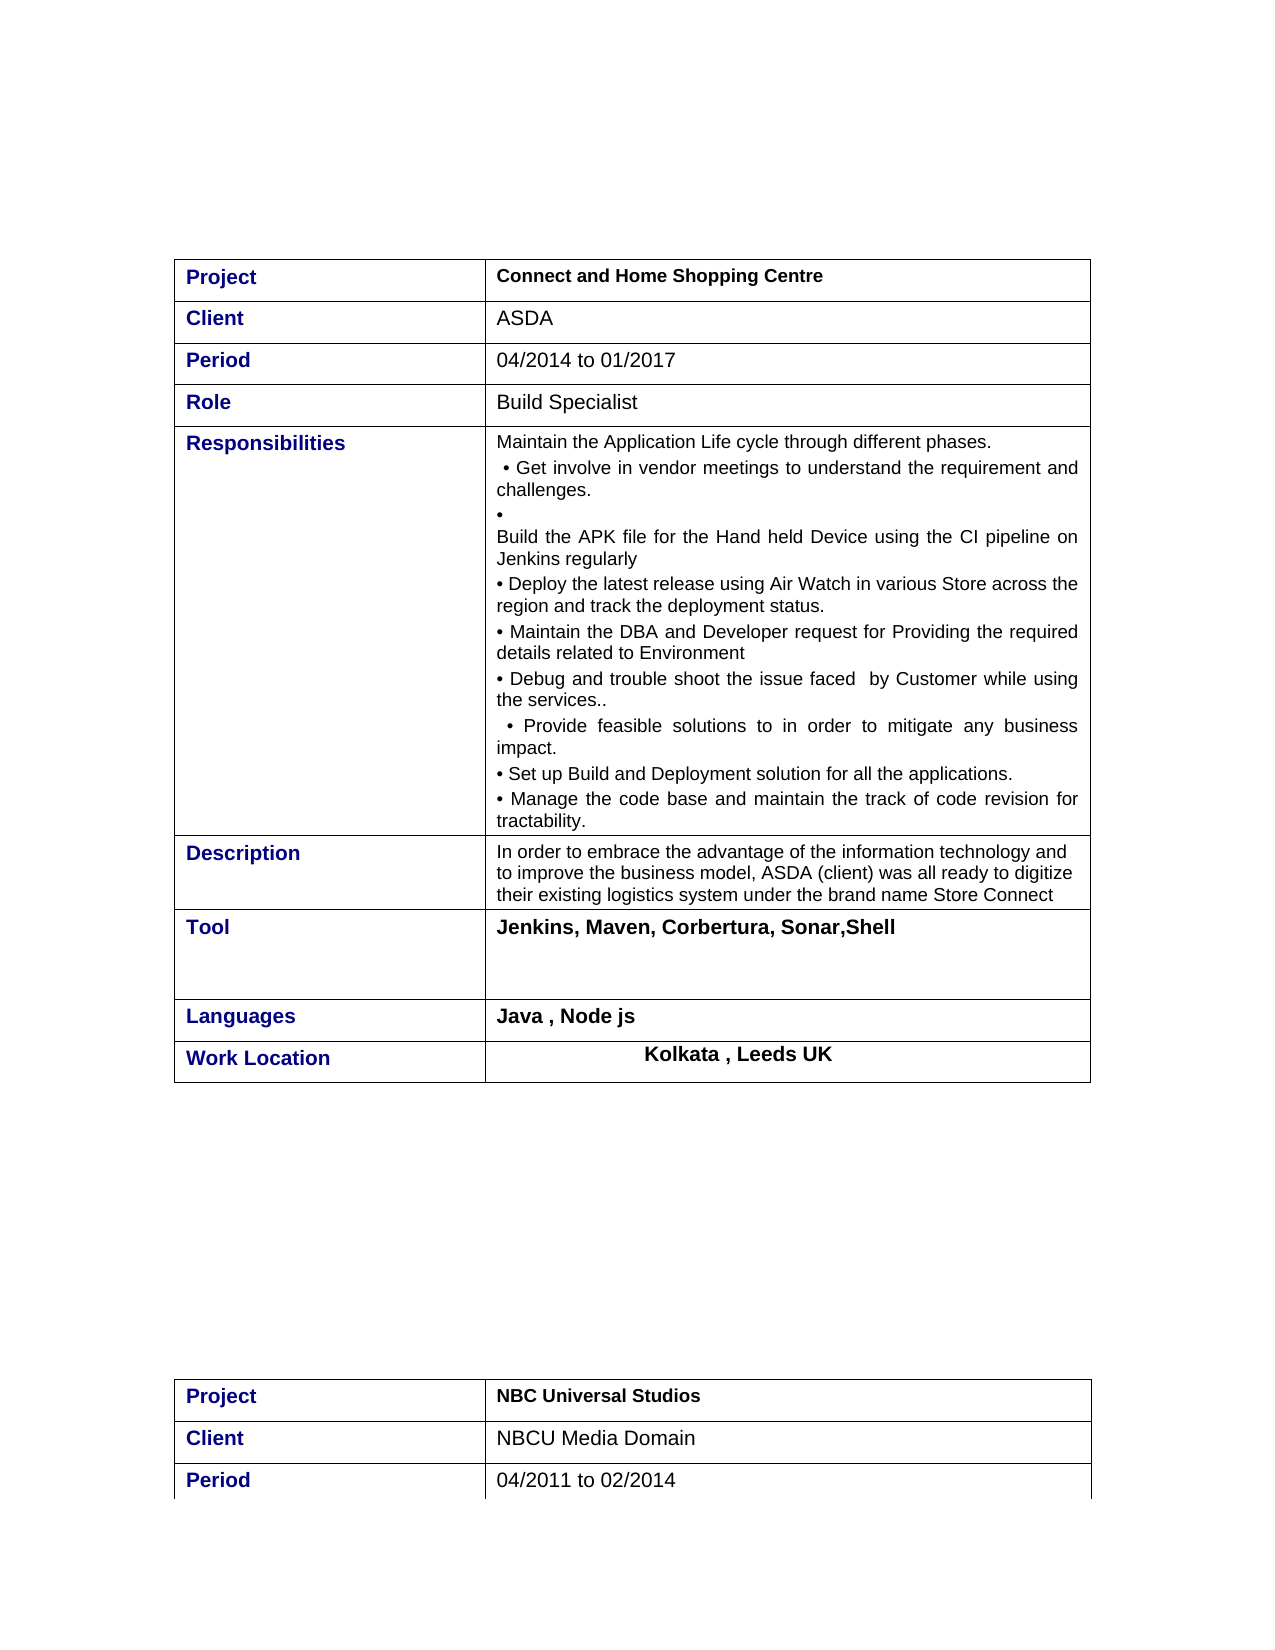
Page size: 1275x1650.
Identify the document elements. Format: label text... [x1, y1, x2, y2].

table_cell Description [175, 836, 485, 909]
table_cell Jenkins, Maven, Corbertura, Sonar,Shell [486, 910, 1090, 999]
table_cell Languages [175, 1000, 485, 1041]
table_header Project [175, 1380, 485, 1421]
table_cell Build Specialist [486, 385, 1090, 426]
table_header NBC Universal Studios [486, 1380, 1091, 1421]
table_header Connect and Home Shopping Centre [486, 260, 1090, 301]
table_cell Period [175, 344, 485, 384]
table_cell Client [175, 1422, 485, 1462]
table_cell Work Location [175, 1042, 485, 1082]
table_cell Role [175, 385, 485, 426]
table_cell 04/2014 to 01/2017 [486, 344, 1090, 384]
table_cell Java , Node js [486, 1000, 1090, 1041]
table_cell Period [175, 1464, 485, 1499]
table_cell NBCU Media Domain [486, 1422, 1091, 1462]
table_cell Responsibilities [175, 427, 485, 835]
table_cell Kolkata , Leeds UK [486, 1042, 1090, 1082]
table_cell In order to embrace the advantage of the information technology and to improve the business model, ASDA (client) was all ready to digitize their existing logistics system under the brand name Store Connect [486, 836, 1090, 909]
table_cell ASDA [486, 302, 1090, 343]
table_cell Maintain the Application Life cycle through different phases. • Get involve in vendor meetings to understand the requirement and challenges. • Build the APK file for the Hand held Device using the CI pipeline on Jenkins regularly • Deploy the latest release using Air Watch in various Store across the region and track the deployment status. • Maintain the DBA and Developer request for Providing the required details related to Environment • Debug and trouble shoot the issue faced by Customer while using the services.. • Provide feasible solutions to in order to mitigate any business impact. • Set up Build and Deployment solution for all the applications. • Manage the code base and maintain the track of code revision for tractability. [486, 427, 1090, 835]
table_cell 04/2011 to 02/2014 [486, 1464, 1091, 1499]
table_cell Tool [175, 910, 485, 999]
table_cell Client [175, 302, 485, 343]
table_header Project [175, 260, 485, 301]
